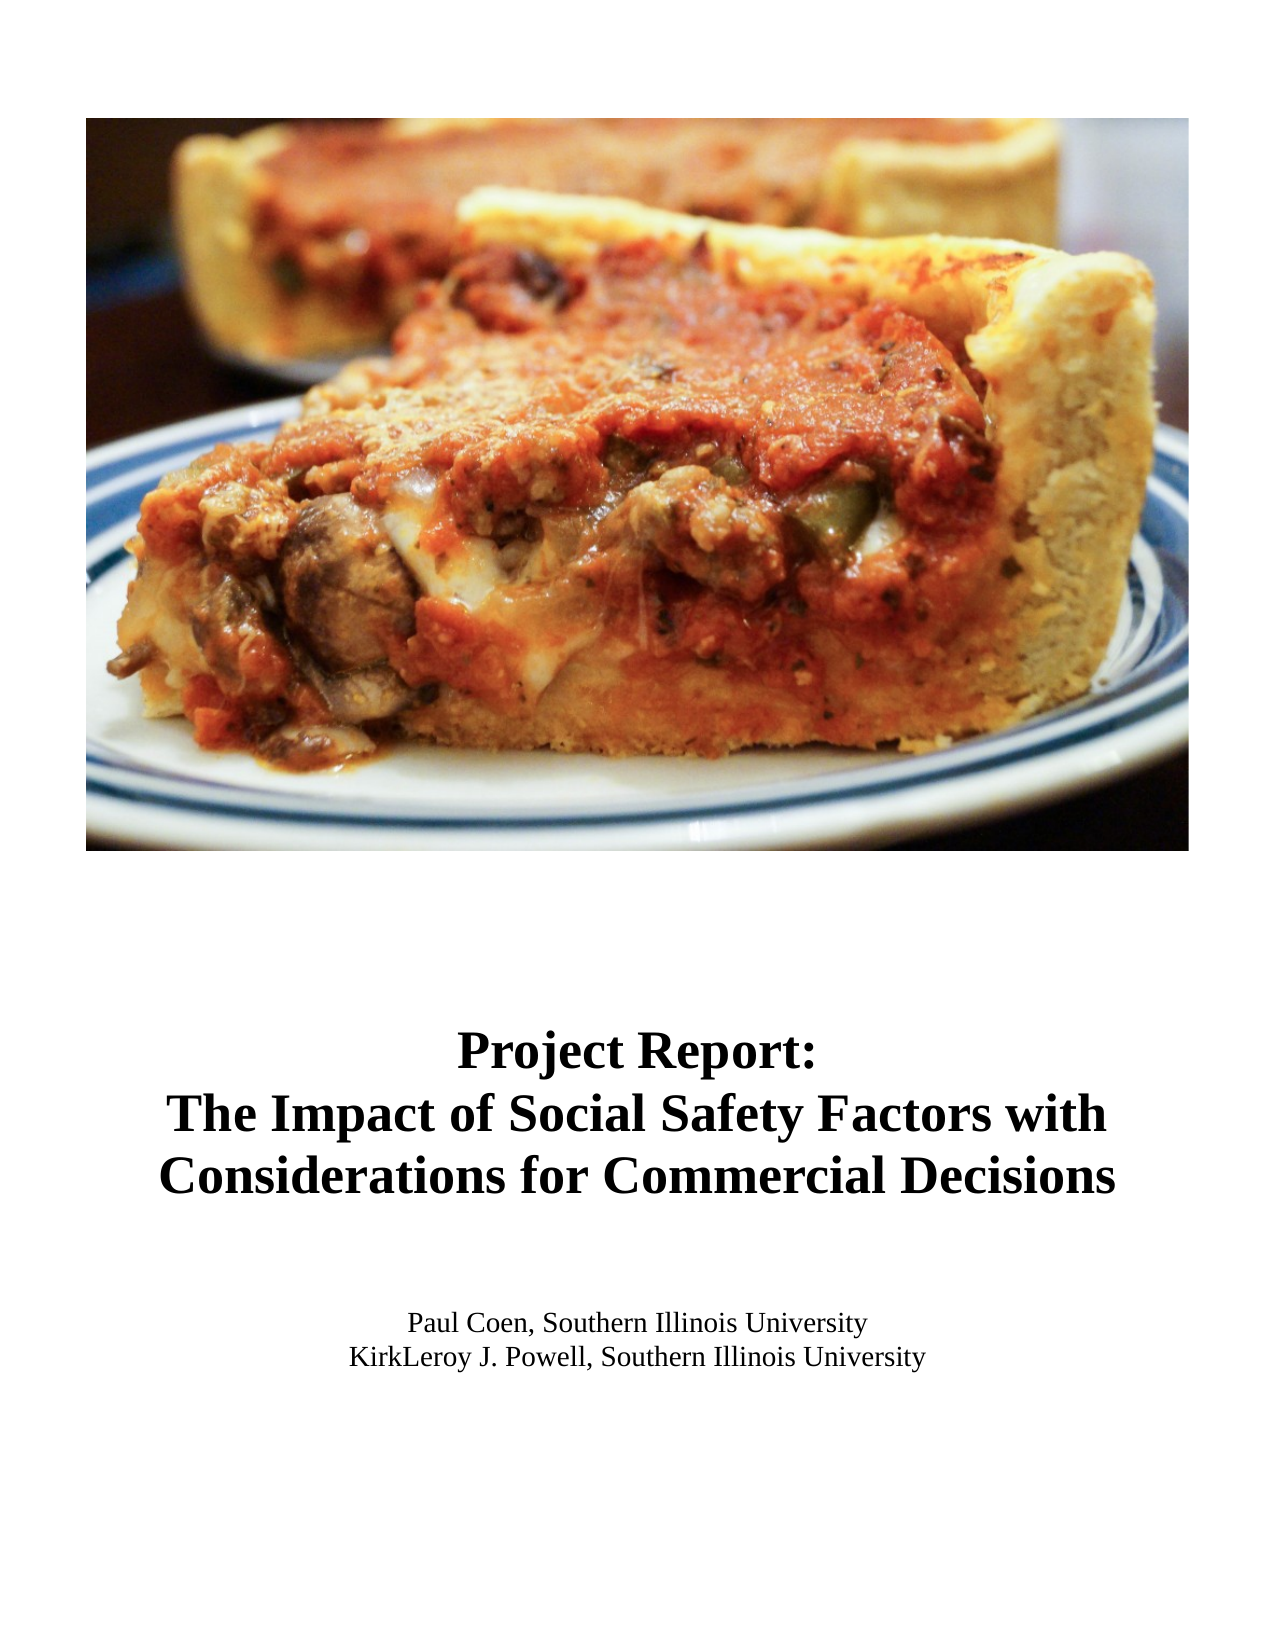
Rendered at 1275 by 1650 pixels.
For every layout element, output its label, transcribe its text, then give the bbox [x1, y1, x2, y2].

text Paul Coen, Southern Illinois University [118, 1306, 1157, 1339]
picture [86, 118, 1189, 851]
text KirkLeroy J. Powell, Southern Illinois University [118, 1339, 1157, 1373]
text Project Report: [118, 1018, 1157, 1080]
text The Impact of Social Safety Factors with Considerations for Commercial Decisions [118, 1080, 1157, 1205]
